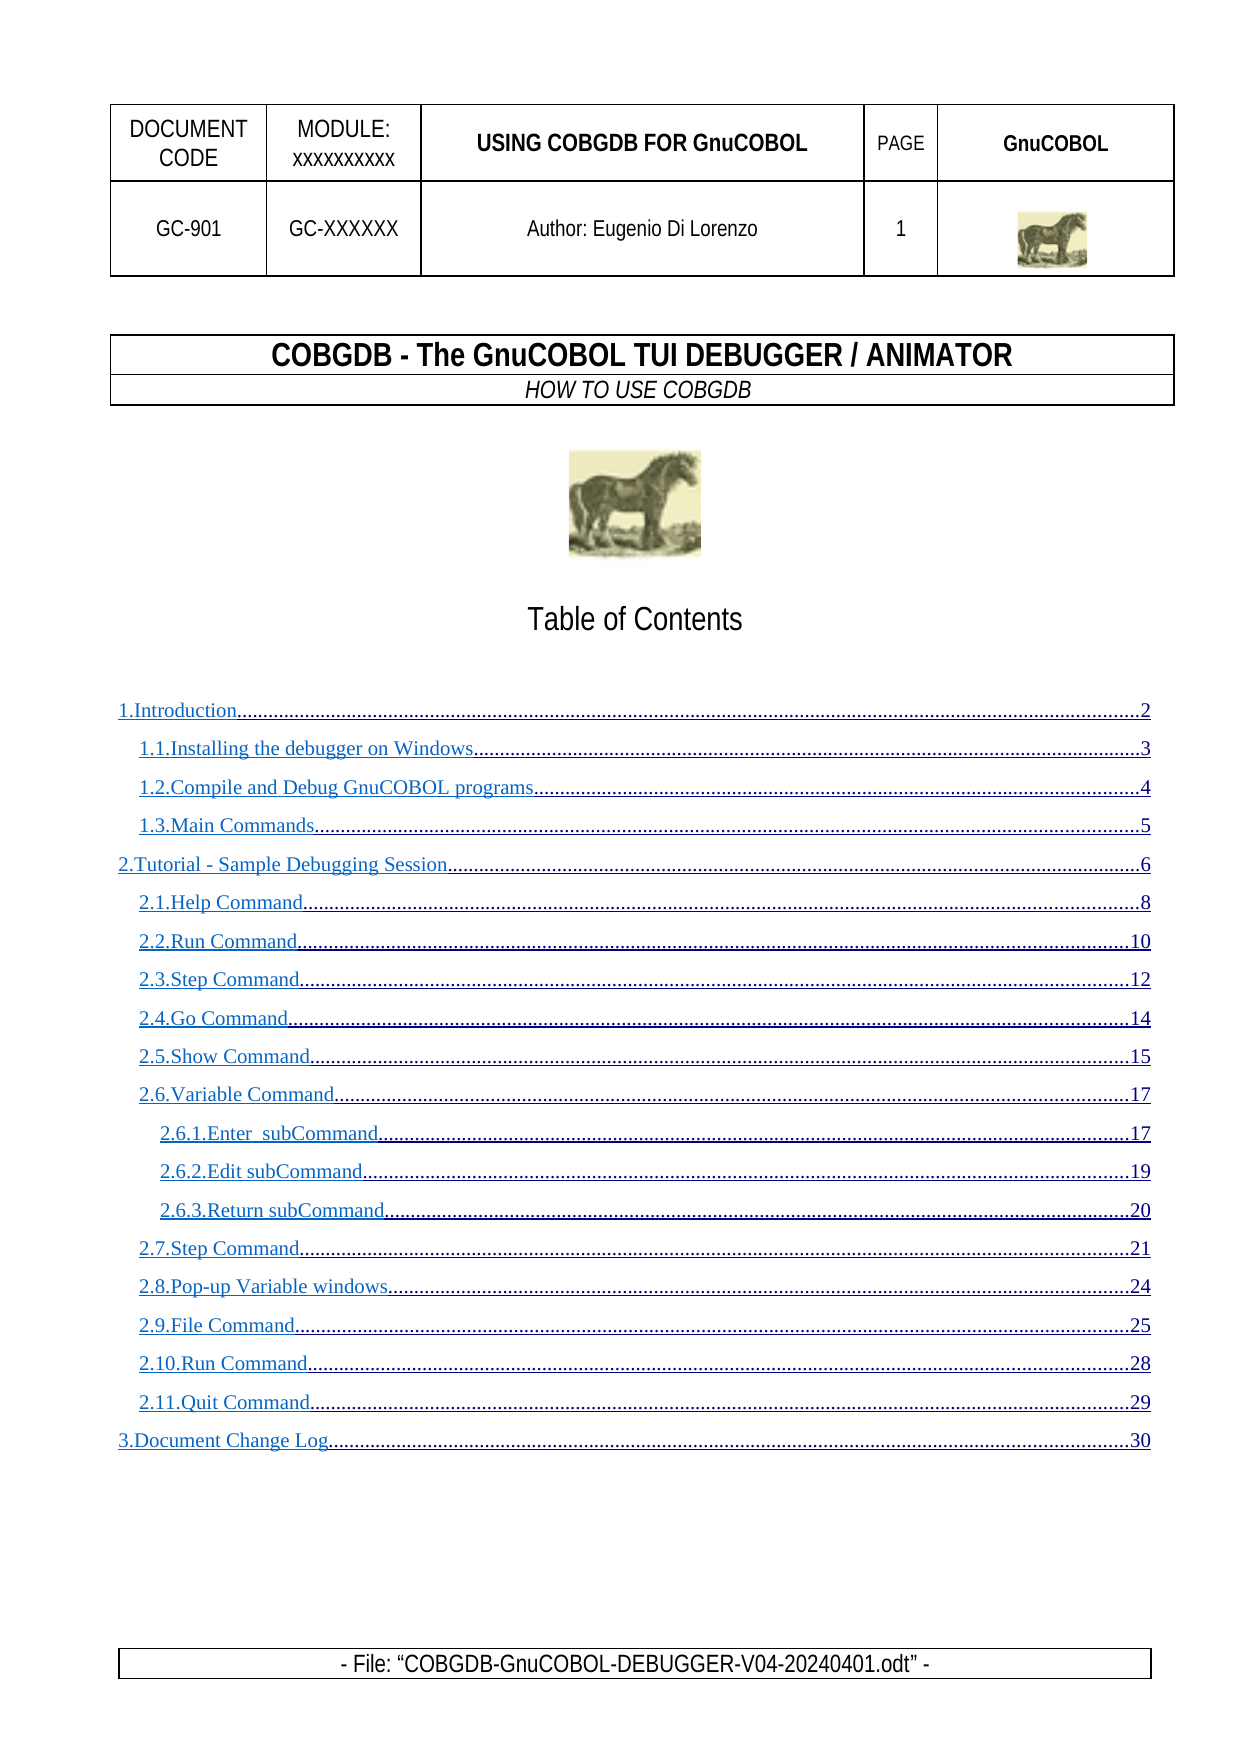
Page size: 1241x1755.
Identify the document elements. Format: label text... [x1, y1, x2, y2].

text 2.8. Pop-up Variable windows 24 [139, 1272, 1152, 1300]
text 1.2. Compile and Debug GnuCOBOL programs 4 [139, 772, 1152, 800]
text 2.5. Show Command 15 [139, 1041, 1152, 1069]
text 2.11. Quit Command 29 [139, 1387, 1152, 1415]
text 2.7. Step Command 21 [139, 1233, 1152, 1261]
text 3. Document Change Log 30 [118, 1425, 1152, 1453]
text 2.4. Go Command 14 [139, 1003, 1152, 1031]
text 2.9. File Command 25 [139, 1310, 1152, 1338]
text Table of Contents [118, 599, 1152, 638]
text 2.2. Run Command 10 [139, 926, 1152, 954]
text 2.6.2. Edit subCommand 19 [160, 1156, 1152, 1184]
text 1.3. Main Commands 5 [139, 810, 1152, 838]
text 2. Tutorial - Sample Debugging Session 6 [118, 849, 1152, 877]
text 2.10. Run Command 28 [139, 1348, 1152, 1377]
table_cell HOW TO USE COBGDB [111, 375, 1173, 404]
text 2.6.1. Enter subCommand 17 [160, 1118, 1152, 1146]
text 2.6. Variable Command 17 [139, 1079, 1152, 1107]
text 2.6.3. Return subCommand 20 [160, 1195, 1152, 1223]
text 2.3. Step Command 12 [139, 964, 1152, 992]
text 2.1. Help Command 8 [139, 887, 1152, 915]
table_header COBGDB - The GnuCOBOL TUI DEBUGGER / ANIMATOR [111, 336, 1173, 374]
text 1. Introduction 2 [118, 695, 1152, 723]
text 1.1. Installing the debugger on Windows 3 [139, 733, 1152, 762]
